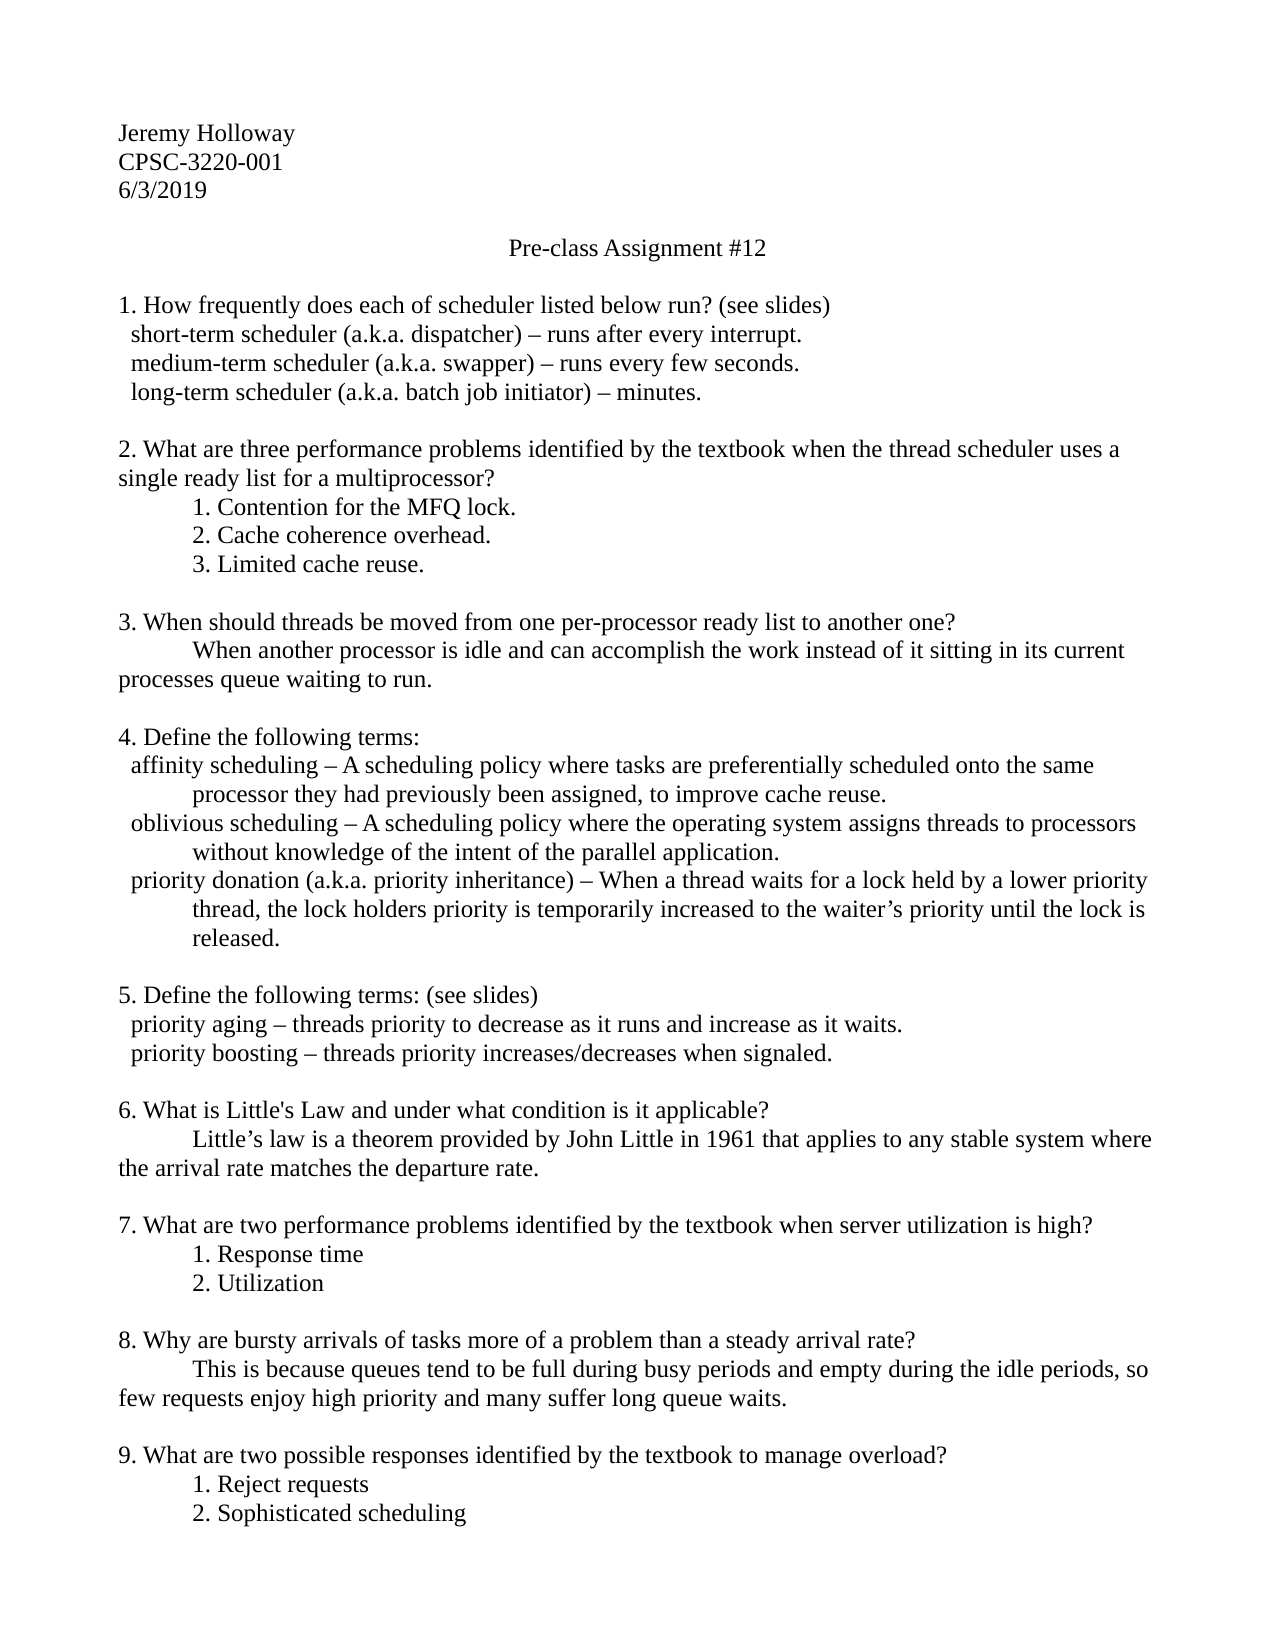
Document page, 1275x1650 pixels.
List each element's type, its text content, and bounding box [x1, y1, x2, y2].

text 2. Utilization [118, 1268, 1157, 1297]
text priority boosting – threads priority increases/decreases when signaled. [118, 1038, 1157, 1067]
text 3. When should threads be moved from one per-processor ready list to another one? [118, 607, 1157, 636]
text 9. What are two possible responses identified by the textbook to manage overload? [118, 1441, 1157, 1469]
text priority aging – threads priority to decrease as it runs and increase as it waits. [118, 1009, 1157, 1038]
text short-term scheduler (a.k.a. dispatcher) – runs after every interrupt. [118, 319, 1157, 348]
text Pre-class Assignment #12 [118, 233, 1157, 262]
text 2. Cache coherence overhead. [118, 521, 1157, 549]
text 1. How frequently does each of scheduler listed below run? (see slides) [118, 291, 1157, 319]
text long-term scheduler (a.k.a. batch job initiator) – minutes. [118, 377, 1157, 406]
text 6. What is Little's Law and under what condition is it applicable? [118, 1096, 1157, 1124]
text 2. Sophisticated scheduling [118, 1498, 1157, 1527]
text oblivious scheduling – A scheduling policy where the operating system assigns threads to processors without knowledge of the intent of the parallel application. [118, 808, 1157, 866]
text 2. What are three performance problems identified by the textbook when the thread scheduler uses a single ready list for a multiprocessor? [118, 434, 1157, 492]
text Little’s law is a theorem provided by John Little in 1961 that applies to any stable system where the arrival rate matches the departure rate. [118, 1124, 1157, 1182]
text 1. Contention for the MFQ lock. [118, 492, 1157, 521]
text affinity scheduling – A scheduling policy where tasks are preferentially scheduled onto the same processor they had previously been assigned, to improve cache reuse. [118, 751, 1157, 808]
text When another processor is idle and can accomplish the work instead of it sitting in its current processes queue waiting to run. [118, 636, 1157, 693]
text Jeremy Holloway [118, 118, 1157, 147]
text 1. Reject requests [118, 1469, 1157, 1498]
text CPSC-3220-001 [118, 147, 1157, 176]
text 5. Define the following terms: (see slides) [118, 981, 1157, 1009]
text 7. What are two performance problems identified by the textbook when server utilization is high? [118, 1211, 1157, 1239]
text 3. Limited cache reuse. [118, 549, 1157, 578]
text 8. Why are bursty arrivals of tasks more of a problem than a steady arrival rate? [118, 1326, 1157, 1354]
text medium-term scheduler (a.k.a. swapper) – runs every few seconds. [118, 348, 1157, 377]
text 4. Define the following terms: [118, 722, 1157, 751]
text This is because queues tend to be full during busy periods and empty during the idle periods, so few requests enjoy high priority and many suffer long queue waits. [118, 1354, 1157, 1412]
text 6/3/2019 [118, 176, 1157, 204]
text priority donation (a.k.a. priority inheritance) – When a thread waits for a lock held by a lower priority thread, the lock holders priority is temporarily increased to the waiter’s priority until the lock is released. [118, 866, 1157, 952]
text 1. Response time [118, 1239, 1157, 1268]
